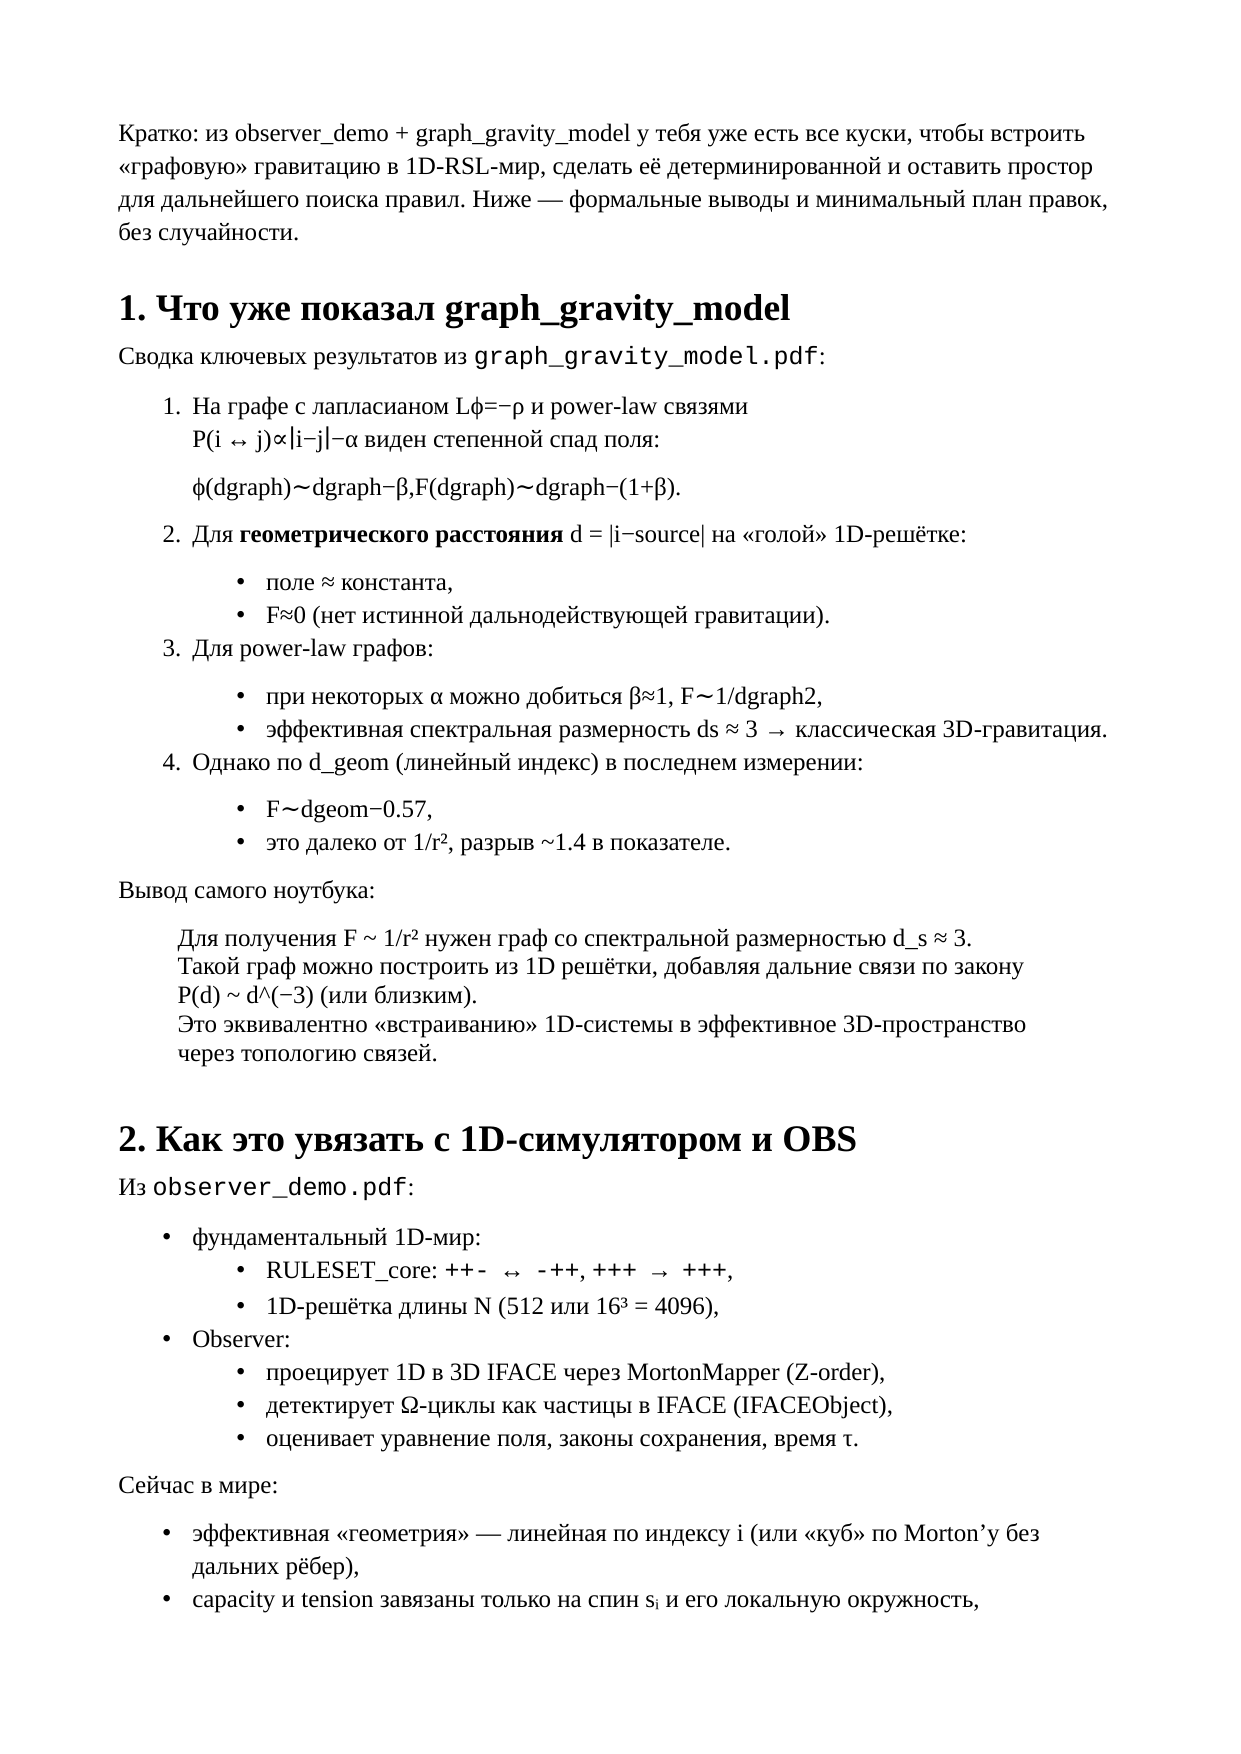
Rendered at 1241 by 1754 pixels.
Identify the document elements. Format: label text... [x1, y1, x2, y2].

text Вывод самого ноутбука: [118, 875, 1122, 904]
list эффективная «геометрия» — линейная по индексу i (или «куб» по Morton’у без дальних рёбер), [162, 1518, 1122, 1580]
list оценивает уравнение поля, законы сохранения, время τ. [236, 1423, 1122, 1452]
list эффективная спектральная размерность ds ≈ 3 → классическая 3D‑гравитация. [236, 714, 1122, 742]
list ϕ(dgraph)∼dgraph−β,F(dgraph)∼dgraph−(1+β). [162, 472, 1122, 501]
list Observer: [162, 1324, 1122, 1352]
subtitle 2. Как это увязать с 1D‑симулятором и OBS [118, 1117, 1122, 1160]
list детектирует Ω‑циклы как частицы в IFACE (IFACEObject), [236, 1390, 1122, 1418]
text Кратко: из observer_demo + graph_gravity_model у тебя уже есть все куски, чтобы встроить «графовую» гравитацию в 1D‑RSL‑мир, сделать её детерминированной и оставить простор для дальнейшего поиска правил. Ниже — формальные выводы и минимальный план правок, без случайности. [118, 118, 1122, 246]
text Из observer_demo.pdf: [118, 1172, 1122, 1203]
list Однако по d_geom (линейный индекс) в последнем измерении: [162, 747, 1122, 776]
list F≈0 (нет истинной дальнодействующей гравитации). [236, 600, 1122, 629]
list Для power‑law графов: [162, 633, 1122, 662]
text Сейчас в мире: [118, 1470, 1122, 1499]
list проецирует 1D в 3D IFACE через MortonMapper (Z‑order), [236, 1357, 1122, 1386]
subtitle 1. Что уже показал graph_gravity_model [118, 286, 1122, 329]
list На графе с лапласианом Lϕ=−ρ и power‑law связями P(i ⁣↔ ⁣j)∝∣i−j∣−α виден степенной спад поля: [162, 391, 1122, 453]
list F∼dgeom−0.57, [236, 794, 1122, 823]
list фундаментальный 1D‑мир: [162, 1222, 1122, 1251]
text Для получения F ~ 1/r² нужен граф со спектральной размерностью d_s ≈ 3. Такой граф можно построить из 1D решётки, добавляя дальние связи по закону P(d) ~ d^(−3) (или близким). Это эквивалентно «встраиванию» 1D‑системы в эффективное 3D‑пространство через топологию связей. [177, 923, 1063, 1066]
text Сводка ключевых результатов из graph_gravity_model.pdf: [118, 341, 1122, 372]
list capacity и tension завязаны только на спин sᵢ и его локальную окружность, [162, 1584, 1122, 1613]
list 1D‑решётка длины N (512 или 16³ = 4096), [236, 1291, 1122, 1319]
list RULESET_core: ++- ↔ -++, +++ → +++, [236, 1255, 1122, 1286]
list Для геометрического расстояния d = |i−source| на «голой» 1D‑решётке: [162, 519, 1122, 548]
list поле ≈ константа, [236, 567, 1122, 596]
list это далеко от 1/r², разрыв ~1.4 в показателе. [236, 827, 1122, 856]
list при некоторых α можно добиться β≈1, F∼1/dgraph2, [236, 681, 1122, 709]
